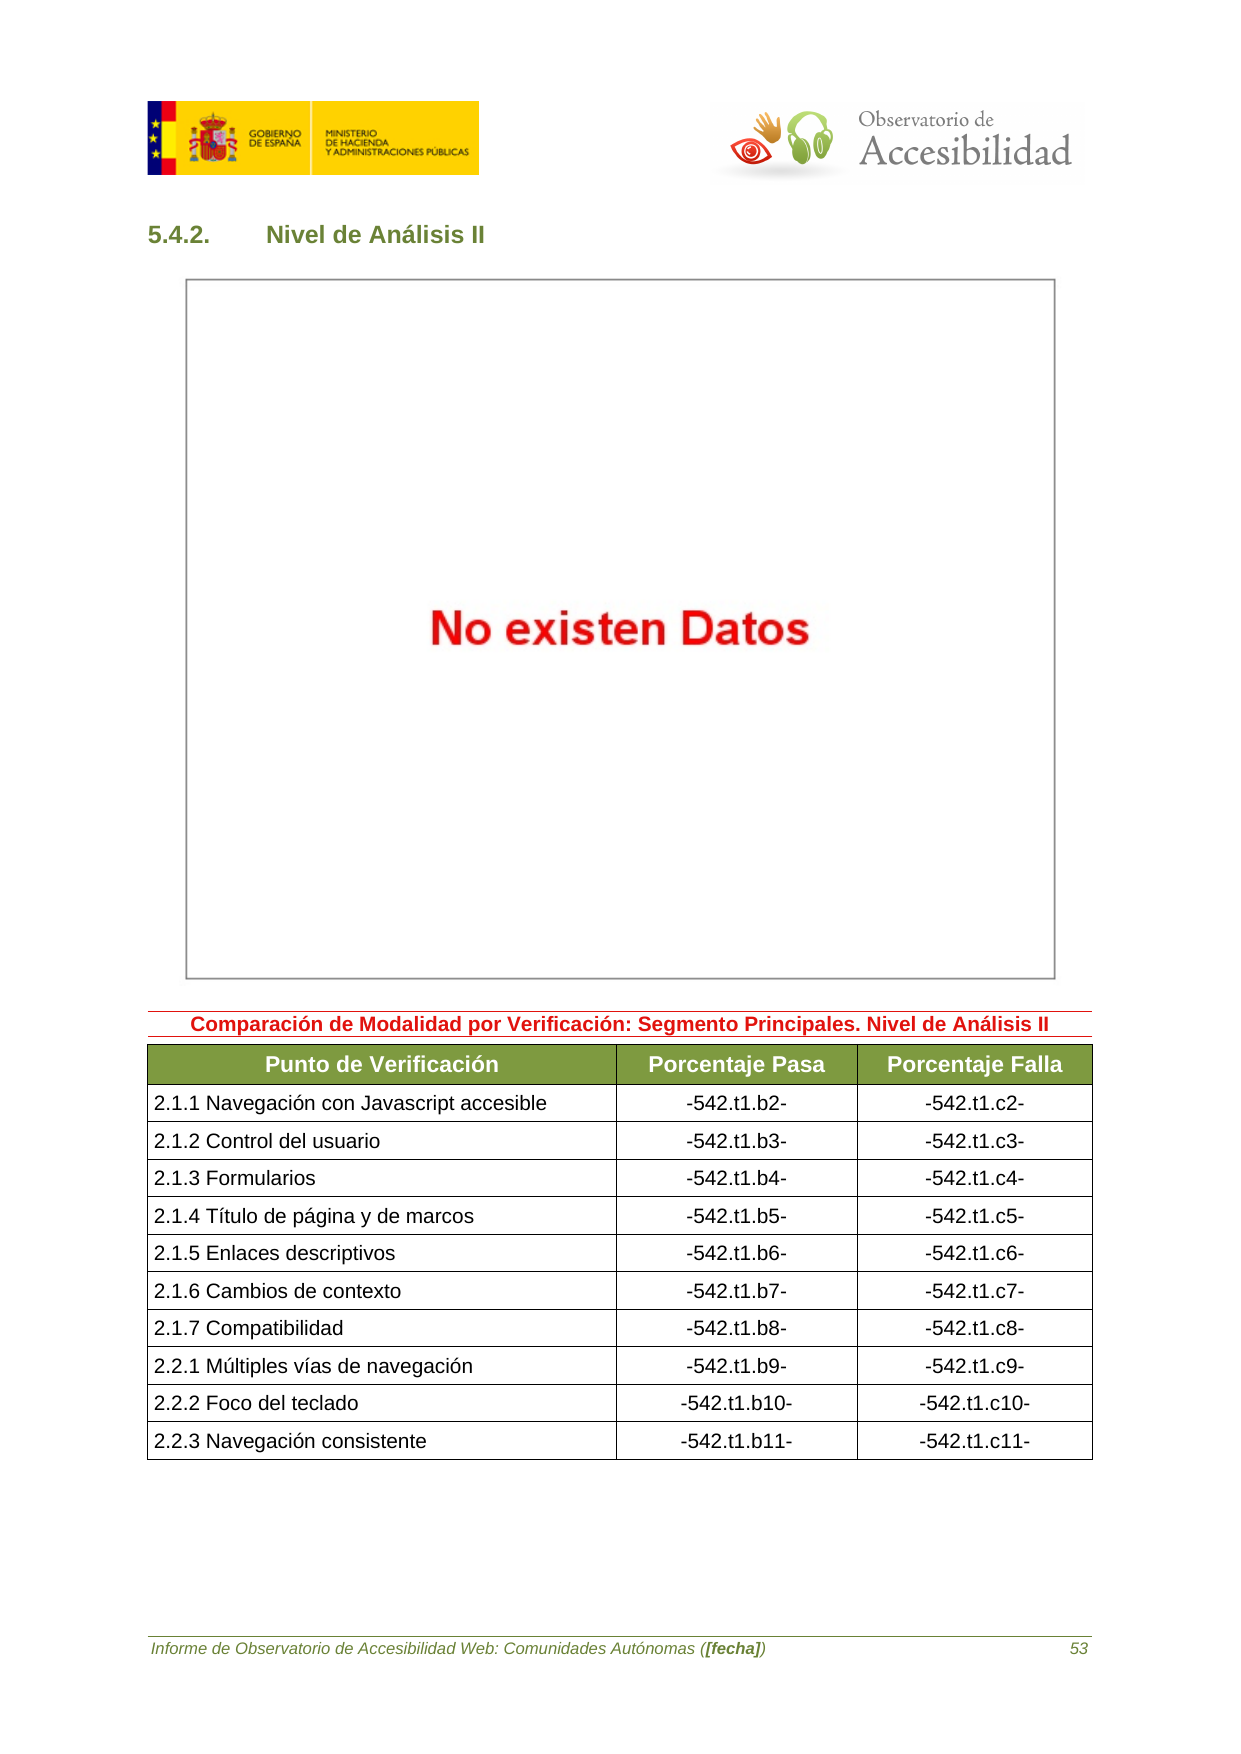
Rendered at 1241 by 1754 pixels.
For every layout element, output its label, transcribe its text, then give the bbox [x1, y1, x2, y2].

table_cell -542.t1.c10- [858, 1385, 1092, 1421]
table_cell 2.1.5 Enlaces descriptivos [148, 1235, 616, 1271]
table_cell -542.t1.c9- [858, 1347, 1092, 1384]
picture [710, 102, 1086, 185]
table_cell -542.t1.c4- [858, 1160, 1092, 1196]
table_cell -542.t1.b2- [617, 1085, 857, 1121]
table_cell 2.1.4 Título de página y de marcos [148, 1197, 616, 1234]
table_cell -542.t1.b5- [617, 1197, 857, 1234]
table_cell -542.t1.b8- [617, 1310, 857, 1346]
picture [178, 276, 1062, 986]
table_cell 2.1.6 Cambios de contexto [148, 1272, 616, 1309]
table_cell 2.1.3 Formularios [148, 1160, 616, 1196]
table_cell -542.t1.b9- [617, 1347, 857, 1384]
table_cell -542.t1.b3- [617, 1122, 857, 1159]
table_cell -542.t1.c6- [858, 1235, 1092, 1271]
table_cell 2.1.7 Compatibilidad [148, 1310, 616, 1346]
text Comparación de Modalidad por Verificación: Segmento Principales. Nivel de Análisis II [148, 1012, 1092, 1036]
subtitle Nivel de Análisis II [148, 220, 1092, 248]
table_cell 2.2.2 Foco del teclado [148, 1385, 616, 1421]
table_cell -542.t1.c7- [858, 1272, 1092, 1309]
picture [147, 101, 479, 175]
table_cell -542.t1.c2- [858, 1085, 1092, 1121]
table_cell -542.t1.c11- [858, 1422, 1092, 1459]
table_header Porcentaje Pasa [617, 1045, 857, 1084]
table_cell -542.t1.b10- [617, 1385, 857, 1421]
table_cell -542.t1.c5- [858, 1197, 1092, 1234]
table_header Punto de Verificación [148, 1045, 616, 1084]
table_header Porcentaje Falla [858, 1045, 1092, 1084]
table_cell -542.t1.c8- [858, 1310, 1092, 1346]
table_cell -542.t1.b4- [617, 1160, 857, 1196]
table_cell 2.2.1 Múltiples vías de navegación [148, 1347, 616, 1384]
table_cell -542.t1.b6- [617, 1235, 857, 1271]
table_cell -542.t1.b7- [617, 1272, 857, 1309]
table_cell -542.t1.b11- [617, 1422, 857, 1459]
table_cell 2.1.2 Control del usuario [148, 1122, 616, 1159]
table_cell -542.t1.c3- [858, 1122, 1092, 1159]
table_cell 2.2.3 Navegación consistente [148, 1422, 616, 1459]
table_cell 2.1.1 Navegación con Javascript accesible [148, 1085, 616, 1121]
